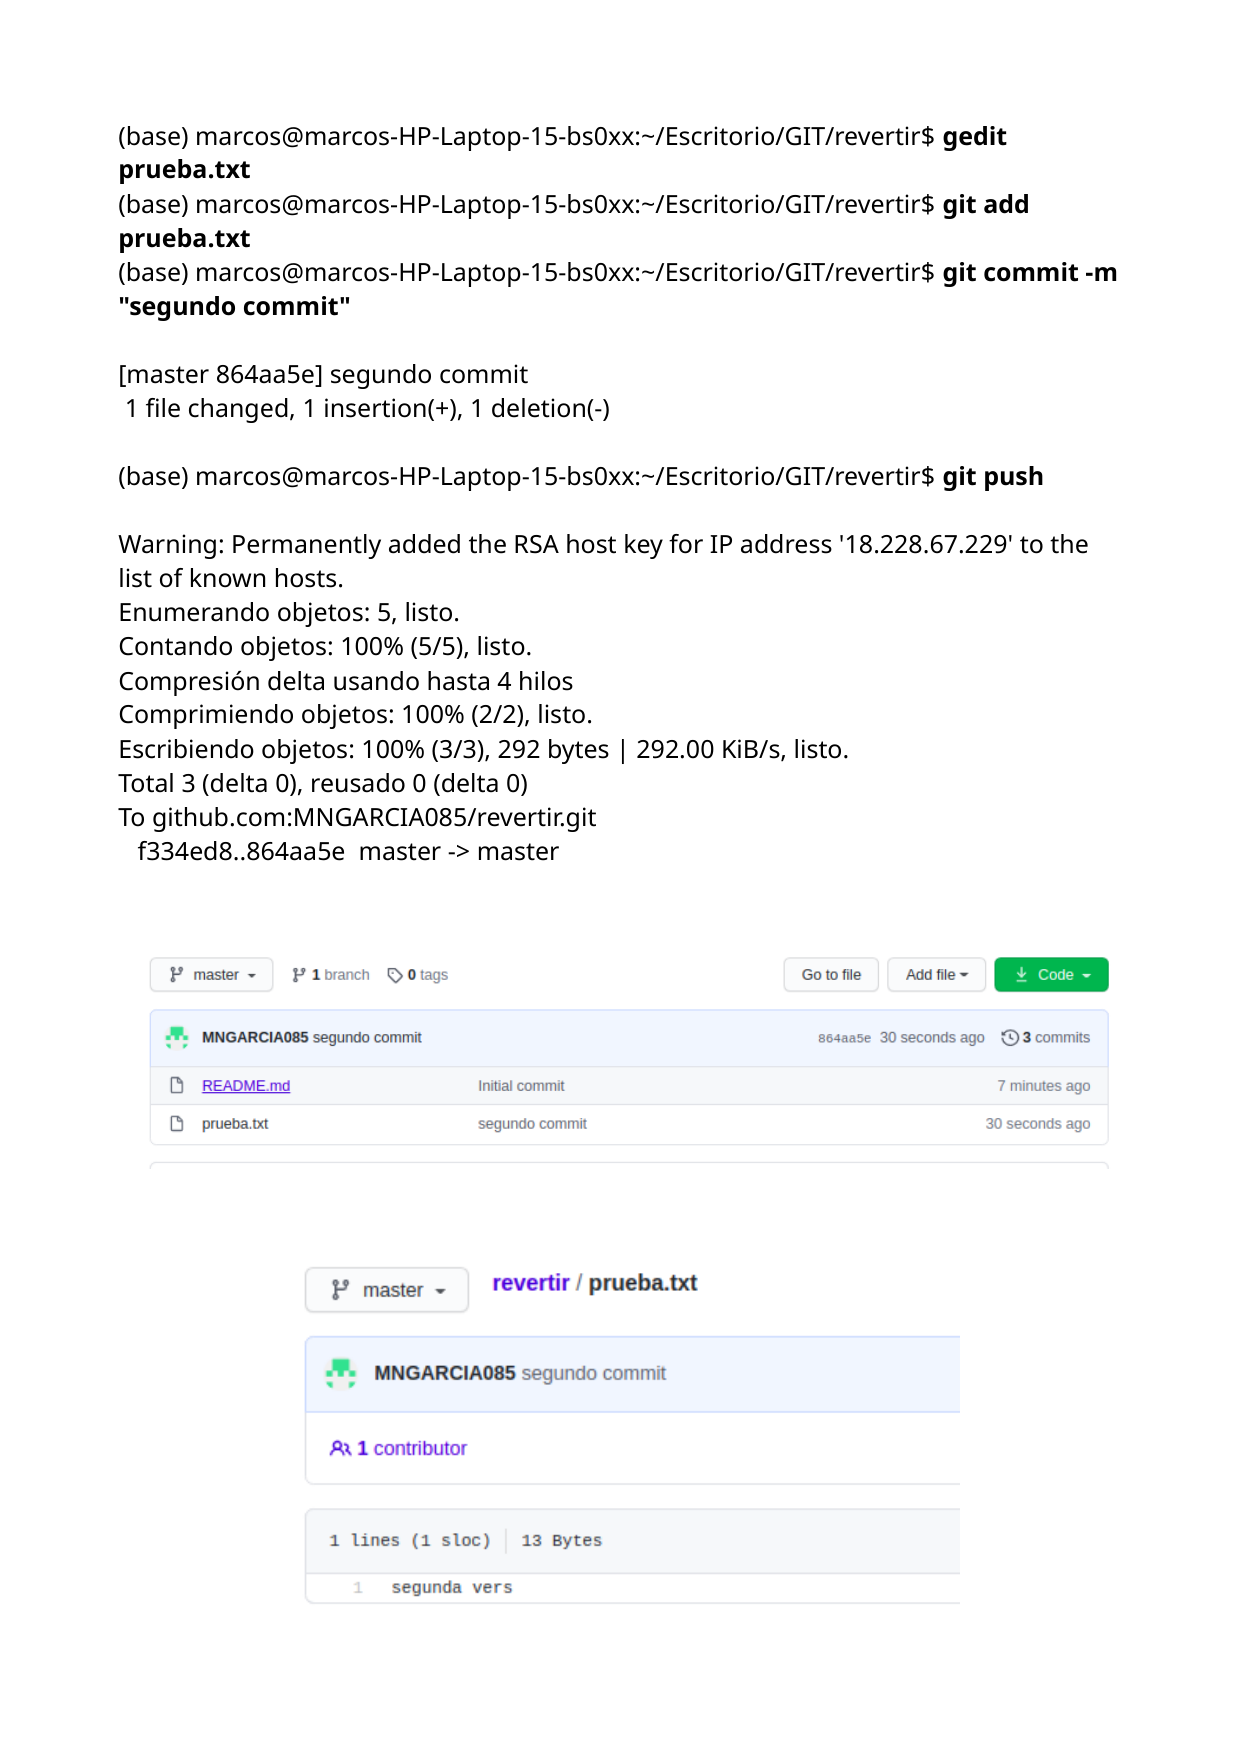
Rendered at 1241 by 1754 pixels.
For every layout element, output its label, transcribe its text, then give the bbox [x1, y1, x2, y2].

picture [280, 1236, 960, 1659]
text Comprimiendo objetos: 100% (2/2), listo. [118, 697, 1122, 731]
picture [118, 935, 1123, 1169]
text Warning: Permanently added the RSA host key for IP address '18.228.67.229' to the list of known hosts. [118, 527, 1122, 595]
text To github.com:MNGARCIA085/revertir.git [118, 799, 1122, 833]
text [master 864aa5e] segundo commit [118, 357, 1122, 391]
text Contando objetos: 100% (5/5), listo. [118, 629, 1122, 663]
text (base) marcos@marcos-HP-Laptop-15-bs0xx:~/Escritorio/GIT/revertir$ git commit -m "segundo commit" [118, 254, 1122, 322]
text f334ed8..864aa5e master -> master [118, 833, 1122, 867]
text Escribiendo objetos: 100% (3/3), 292 bytes | 292.00 KiB/s, listo. [118, 731, 1122, 765]
text Total 3 (delta 0), reusado 0 (delta 0) [118, 765, 1122, 799]
text Enumerando objetos: 5, listo. [118, 595, 1122, 629]
text (base) marcos@marcos-HP-Laptop-15-bs0xx:~/Escritorio/GIT/revertir$ git add prueba.txt [118, 186, 1122, 254]
text 1 file changed, 1 insertion(+), 1 deletion(-) [118, 391, 1122, 425]
text (base) marcos@marcos-HP-Laptop-15-bs0xx:~/Escritorio/GIT/revertir$ gedit prueba.txt [118, 118, 1122, 186]
text Compresión delta usando hasta 4 hilos [118, 663, 1122, 697]
text (base) marcos@marcos-HP-Laptop-15-bs0xx:~/Escritorio/GIT/revertir$ git push [118, 459, 1122, 493]
